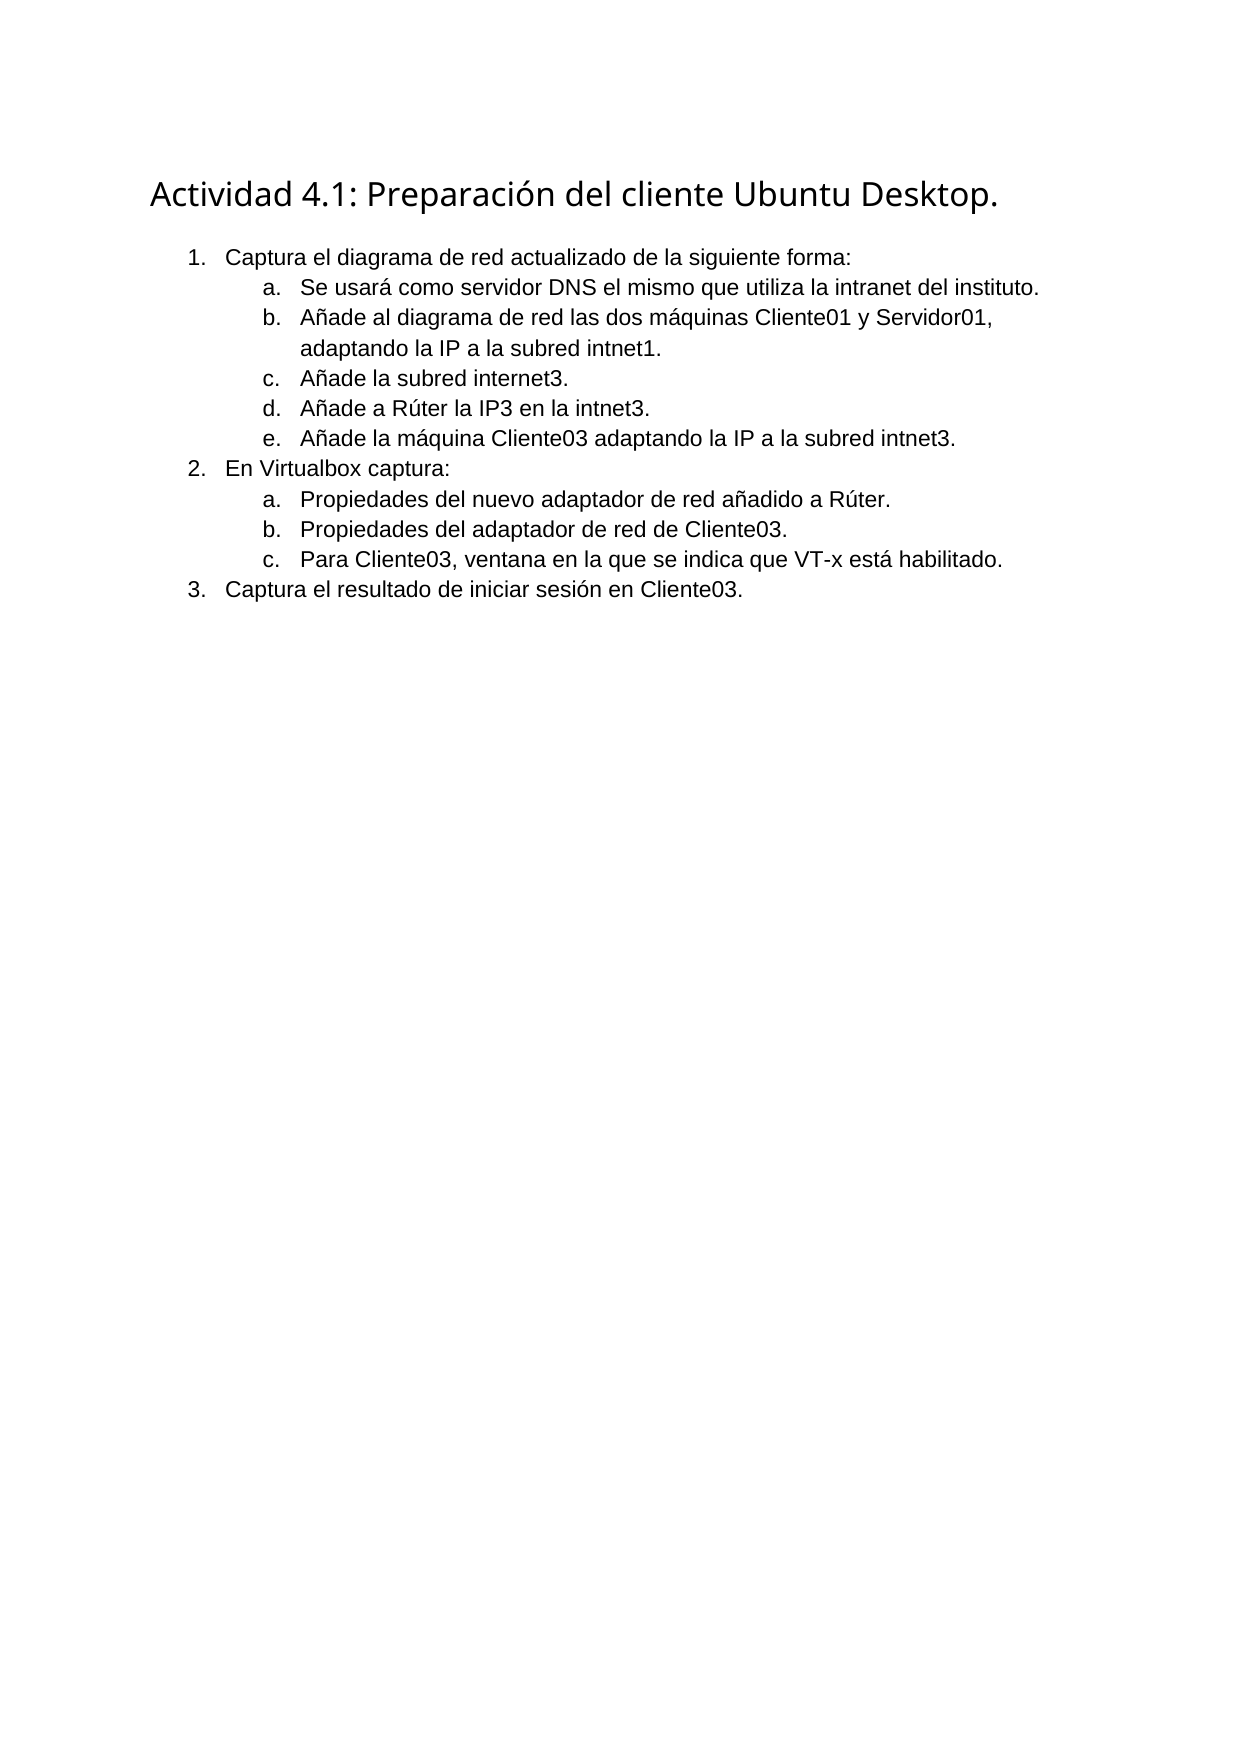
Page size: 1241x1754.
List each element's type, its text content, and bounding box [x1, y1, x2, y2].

list Captura el diagrama de red actualizado de la siguiente forma: [187, 244, 1090, 270]
list Captura el resultado de iniciar sesión en Cliente03. [187, 576, 1090, 602]
list Añade la subred internet3. [262, 365, 1090, 391]
list Añade a Rúter la IP3 en la intnet3. [262, 395, 1090, 421]
list Añade la máquina Cliente03 adaptando la IP a la subred intnet3. [262, 425, 1090, 451]
list Propiedades del nuevo adaptador de red añadido a Rúter. [262, 486, 1090, 512]
list En Virtualbox captura: [187, 455, 1090, 482]
list Para Cliente03, ventana en la que se indica que VT-x está habilitado. [262, 546, 1090, 572]
list Propiedades del adaptador de red de Cliente03. [262, 516, 1090, 542]
subtitle Actividad 4.1: Preparación del cliente Ubuntu Desktop. [150, 171, 1090, 216]
list Se usará como servidor DNS el mismo que utiliza la intranet del instituto. [262, 274, 1090, 300]
list Añade al diagrama de red las dos máquinas Cliente01 y Servidor01, adaptando la IP a la subred intnet1. [262, 304, 1090, 361]
